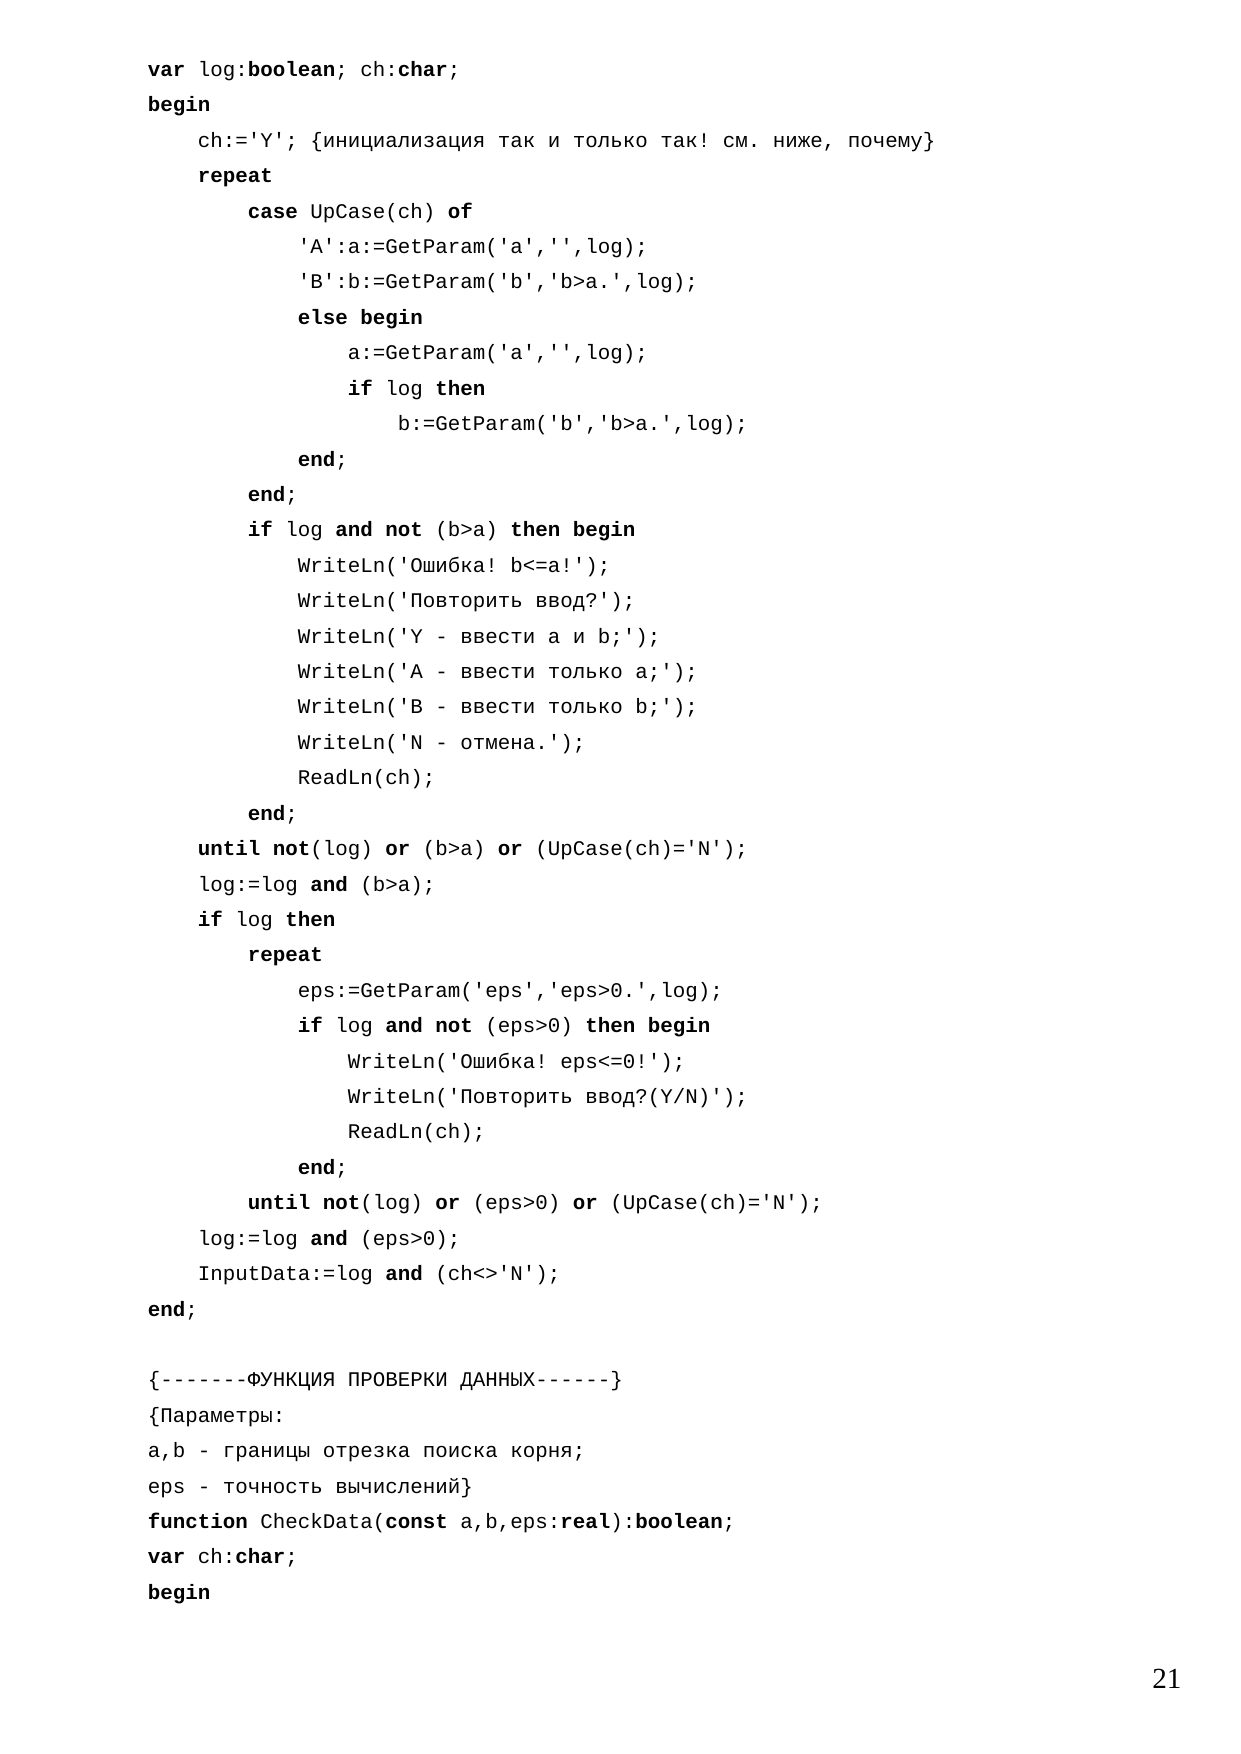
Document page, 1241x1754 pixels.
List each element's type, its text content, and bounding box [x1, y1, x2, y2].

text a:=GetParam('a','',log); [148, 342, 1181, 366]
text InputData:=log and (ch<>'N'); [148, 1263, 1181, 1287]
text if log and not (b>a) then begin [148, 519, 1181, 543]
text ReadLn(ch); [148, 767, 1181, 791]
text else begin [148, 307, 1181, 331]
text begin [148, 1582, 1181, 1606]
text end; [148, 1299, 1181, 1322]
text WriteLn('Ошибка! b<=a!'); [148, 555, 1181, 578]
text if log and not (eps>0) then begin [148, 1015, 1181, 1039]
text {-------ФУНКЦИЯ ПРОВЕРКИ ДАННЫХ------} [148, 1369, 1181, 1393]
text repeat [148, 944, 1181, 968]
text a,b - границы отрезка поиска корня; [148, 1440, 1181, 1464]
text if log then [148, 909, 1181, 933]
text WriteLn('A - ввести только а;'); [148, 661, 1181, 685]
text b:=GetParam('b','b>a.',log); [148, 413, 1181, 437]
text var ch:char; [148, 1547, 1181, 1570]
text end; [148, 449, 1181, 472]
text WriteLn('B - ввести только b;'); [148, 697, 1181, 720]
text function CheckData(const a,b,eps:real):boolean; [148, 1511, 1181, 1535]
text until not(log) or (eps>0) or (UpCase(ch)='N'); [148, 1192, 1181, 1216]
text WriteLn('N - отмена.'); [148, 732, 1181, 756]
text WriteLn('Повторить ввод?'); [148, 590, 1181, 614]
text if log then [148, 378, 1181, 401]
text WriteLn('Ошибка! eps<=0!'); [148, 1051, 1181, 1074]
text eps:=GetParam('eps','eps>0.',log); [148, 980, 1181, 1003]
text begin [148, 94, 1181, 118]
text {Параметры: [148, 1405, 1181, 1428]
text var log:boolean; ch:char; [148, 59, 1181, 83]
text case UpCase(ch) of [148, 201, 1181, 224]
text eps - точность вычислений} [148, 1476, 1181, 1499]
text log:=log and (b>a); [148, 874, 1181, 897]
text 'A':a:=GetParam('a','',log); [148, 236, 1181, 260]
text end; [148, 803, 1181, 826]
text repeat [148, 165, 1181, 189]
text end; [148, 1157, 1181, 1181]
text 'B':b:=GetParam('b','b>a.',log); [148, 272, 1181, 295]
text until not(log) or (b>a) or (UpCase(ch)='N'); [148, 838, 1181, 862]
text ReadLn(ch); [148, 1122, 1181, 1145]
text WriteLn('Повторить ввод?(Y/N)'); [148, 1086, 1181, 1110]
text end; [148, 484, 1181, 508]
text ch:='Y'; {инициализация так и только так! см. ниже, почему} [148, 130, 1181, 153]
text log:=log and (eps>0); [148, 1228, 1181, 1251]
text WriteLn('Y - ввести а и b;'); [148, 626, 1181, 649]
